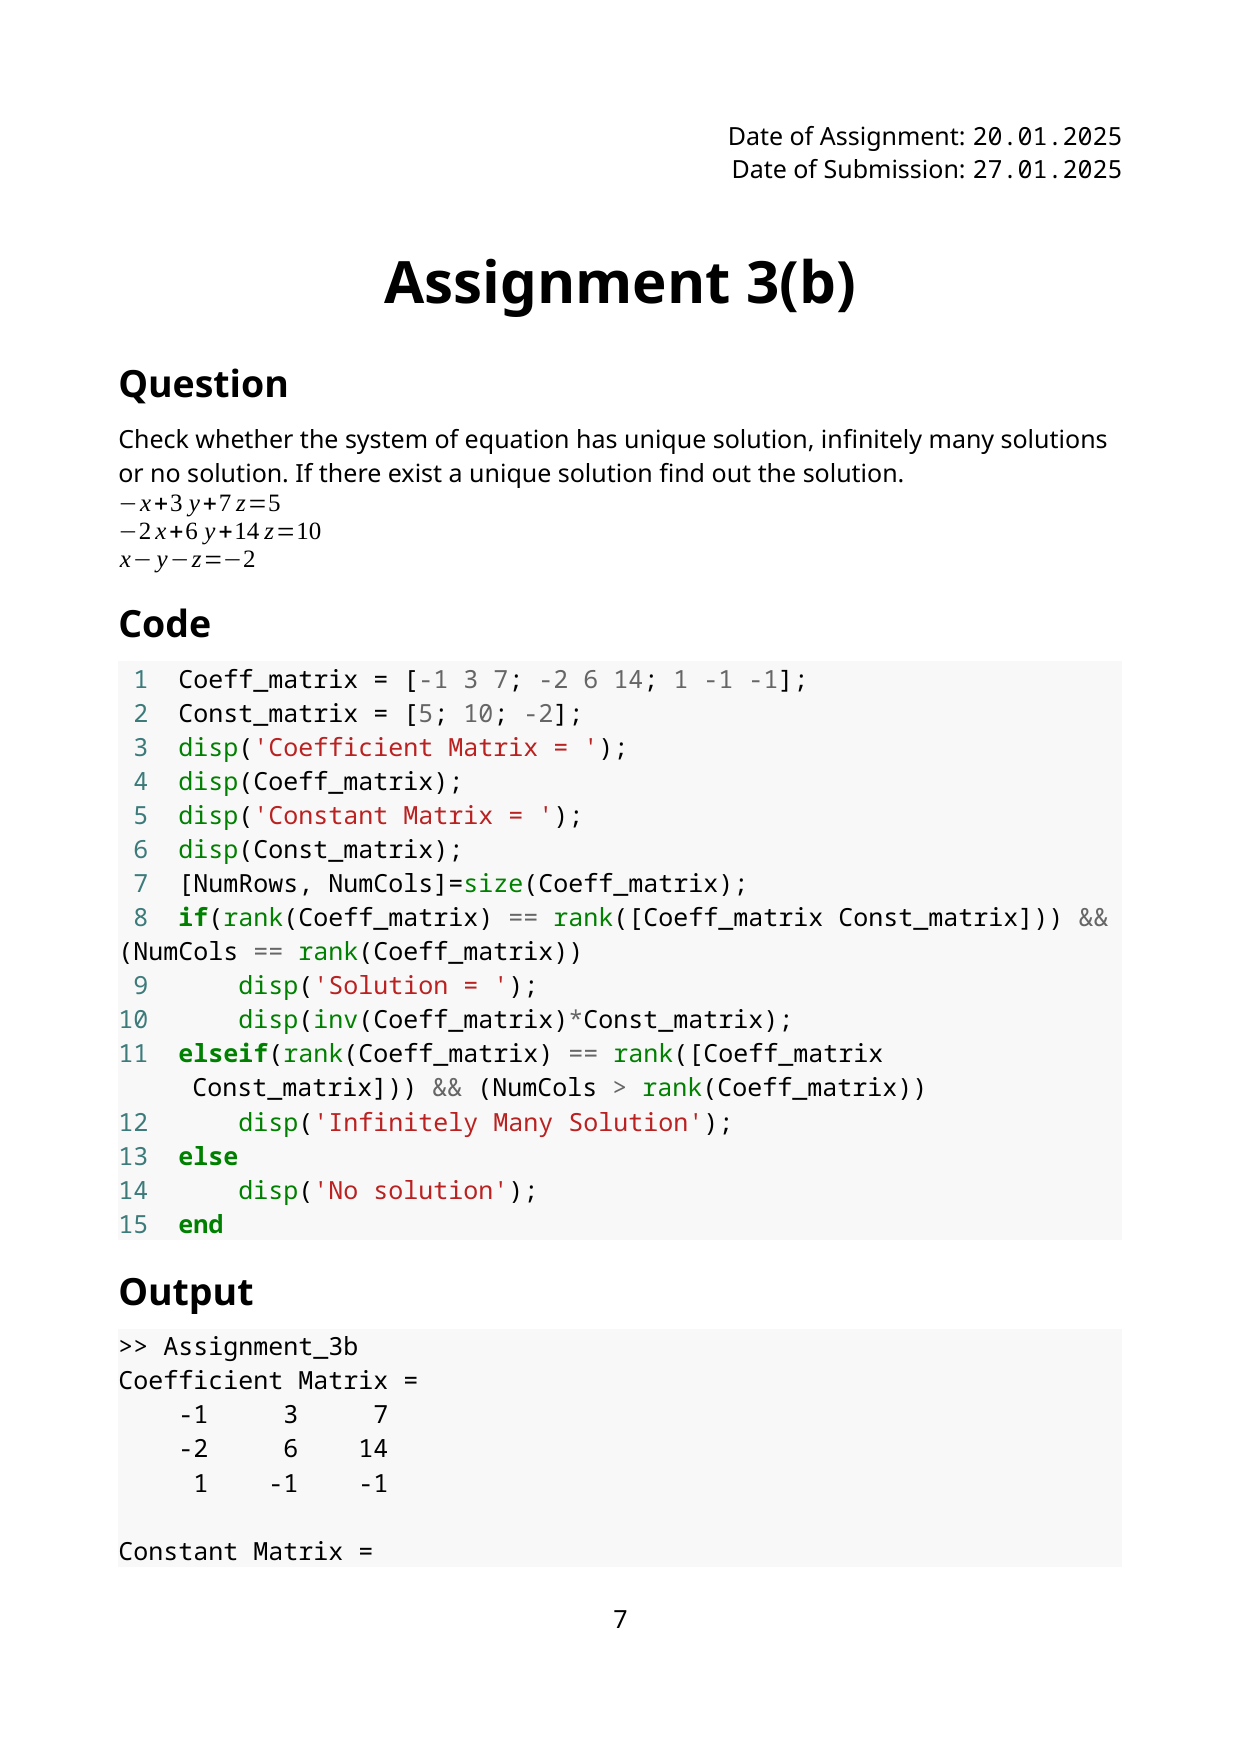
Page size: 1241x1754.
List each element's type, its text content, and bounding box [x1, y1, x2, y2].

text 4 disp(Coeff_matrix); [118, 763, 1122, 798]
text 10 disp(inv(Coeff_matrix)*Const_matrix); [118, 1002, 1122, 1036]
text 11 elseif(rank(Coeff_matrix) == rank([Coeff_matrix Const_matrix])) && (NumCols > rank(Coeff_matrix)) [118, 1036, 1122, 1104]
text 8 if(rank(Coeff_matrix) == rank([Coeff_matrix Const_matrix])) && (NumCols == rank(Coeff_matrix)) [118, 900, 1122, 968]
text 15 end [118, 1206, 1122, 1240]
text 9 disp('Solution = '); [118, 968, 1122, 1002]
subtitle Output [118, 1265, 1122, 1316]
text 12 disp('Infinitely Many Solution'); [118, 1104, 1122, 1138]
text 7 [NumRows, NumCols]=size(Coeff_matrix); [118, 866, 1122, 900]
text 14 disp('No solution'); [118, 1172, 1122, 1206]
text -2 6 14 [118, 1431, 1122, 1465]
text 6 disp(Const_matrix); [118, 832, 1122, 866]
text 5 disp('Constant Matrix = '); [118, 798, 1122, 832]
text Constant Matrix = [118, 1533, 1122, 1567]
text 1 -1 -1 [118, 1465, 1122, 1499]
text Check whether the system of equation has unique solution, infinitely many solutions or no solution. If there exist a unique solution find out the solution. [118, 421, 1122, 489]
title Assignment 3(b) [118, 241, 1122, 320]
text >> Assignment_3b [118, 1329, 1122, 1363]
text 3 disp('Coefficient Matrix = '); [118, 729, 1122, 763]
subtitle Question [118, 358, 1122, 409]
text Coefficient Matrix = [118, 1363, 1122, 1397]
subtitle Code [118, 598, 1122, 649]
text 2 Const_matrix = [5; 10; -2]; [118, 695, 1122, 729]
text -1 3 7 [118, 1397, 1122, 1431]
text 1 Coeff_matrix = [-1 3 7; -2 6 14; 1 -1 -1]; [118, 661, 1122, 695]
text 13 else [118, 1138, 1122, 1172]
